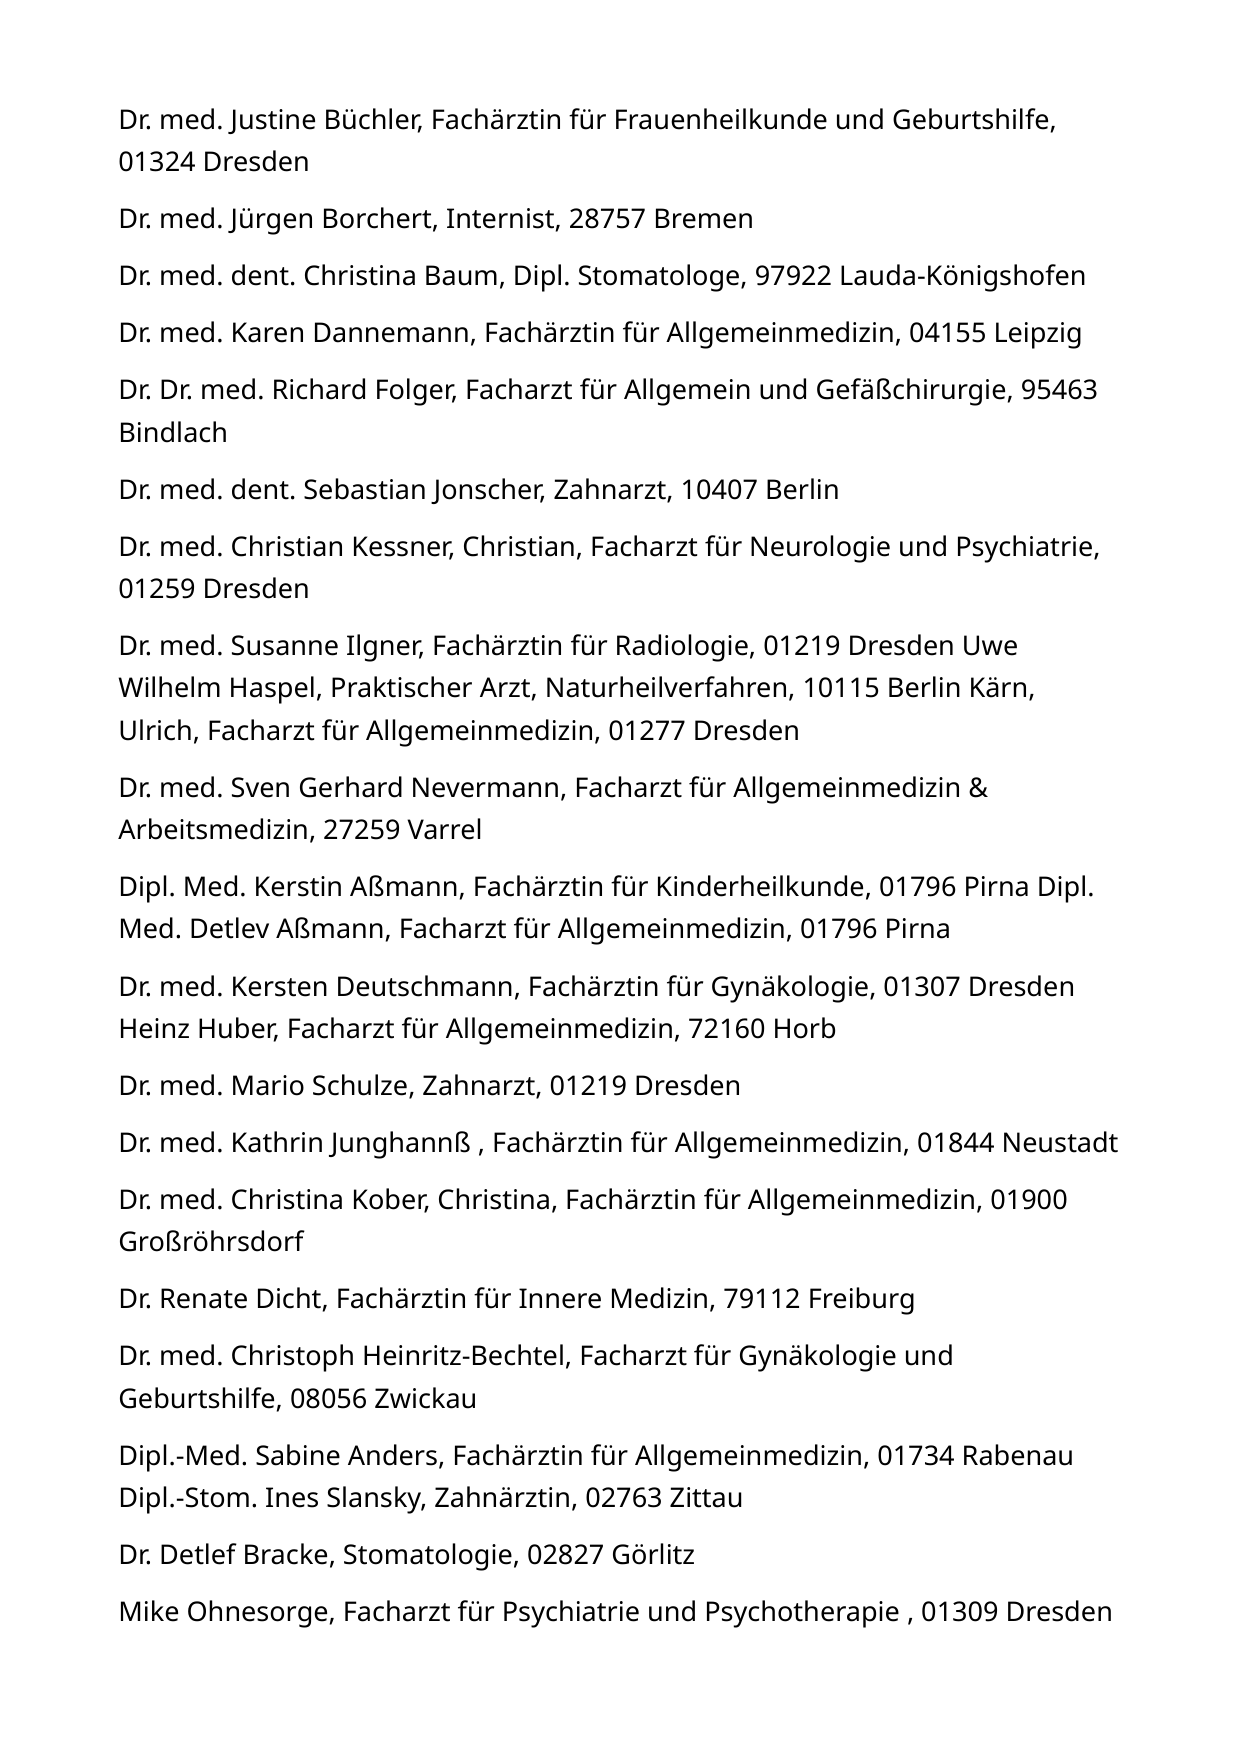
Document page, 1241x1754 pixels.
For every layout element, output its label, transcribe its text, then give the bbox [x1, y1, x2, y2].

text Dipl.-Med. Sabine Anders, Fachärztin für Allgemeinmedizin, 01734 Rabenau Dipl.-Stom. Ines Slansky, Zahnärztin, 02763 Zittau [118, 1436, 1122, 1515]
text Dr. med. Christian Kessner, Christian, Facharzt für Neurologie und Psychiatrie, 01259 Dresden [118, 527, 1122, 606]
text Dr. med. Sven Gerhard Nevermann, Facharzt für Allgemeinmedizin & Arbeitsmedizin, 27259 Varrel [118, 768, 1122, 847]
text Dr. Detlef Bracke, Stomatologie, 02827 Görlitz [118, 1535, 1122, 1572]
text Dr. med. Mario Schulze, Zahnarzt, 01219 Dresden [118, 1066, 1122, 1103]
text Mike Ohnesorge, Facharzt für Psychiatrie und Psychotherapie , 01309 Dresden [118, 1592, 1122, 1629]
text Dr. med. Christoph Heinritz-Bechtel, Facharzt für Gynäkologie und Geburtshilfe, 08056 Zwickau [118, 1337, 1122, 1416]
text Dr. med. dent. Sebastian Jonscher, Zahnarzt, 10407 Berlin [118, 470, 1122, 507]
text Dr. med. Kathrin Junghannß , Fachärztin für Allgemeinmedizin, 01844 Neustadt [118, 1123, 1122, 1160]
text Dr. Renate Dicht, Fachärztin für Innere Medizin, 79112 Freiburg [118, 1280, 1122, 1317]
text Dr. Dr. med. Richard Folger, Facharzt für Allgemein und Gefäßchirurgie, 95463 Bindlach [118, 371, 1122, 450]
text Dipl. Med. Kerstin Aßmann, Fachärztin für Kinderheilkunde, 01796 Pirna Dipl. Med. Detlev Aßmann, Facharzt für Allgemeinmedizin, 01796 Pirna [118, 868, 1122, 947]
text Dr. med. Jürgen Borchert, Internist, 28757 Bremen [118, 200, 1122, 237]
text Dr. med. dent. Christina Baum, Dipl. Stomatologe, 97922 Lauda-Königshofen [118, 257, 1122, 294]
text Dr. med. Christina Kober, Christina, Fachärztin für Allgemeinmedizin, 01900 Großröhrsdorf [118, 1180, 1122, 1259]
text Dr. med. Kersten Deutschmann, Fachärztin für Gynäkologie, 01307 Dresden Heinz Huber, Facharzt für Allgemeinmedizin, 72160 Horb [118, 967, 1122, 1046]
text Dr. med. Justine Büchler, Fachärztin für Frauenheilkunde und Geburtshilfe, 01324 Dresden [118, 100, 1122, 180]
text Dr. med. Susanne Ilgner, Fachärztin für Radiologie, 01219 Dresden Uwe Wilhelm Haspel, Praktischer Arzt, Naturheilverfahren, 10115 Berlin Kärn, Ulrich, Facharzt für Allgemeinmedizin, 01277 Dresden [118, 626, 1122, 748]
text Dr. med. Karen Dannemann, Fachärztin für Allgemeinmedizin, 04155 Leipzig [118, 314, 1122, 351]
